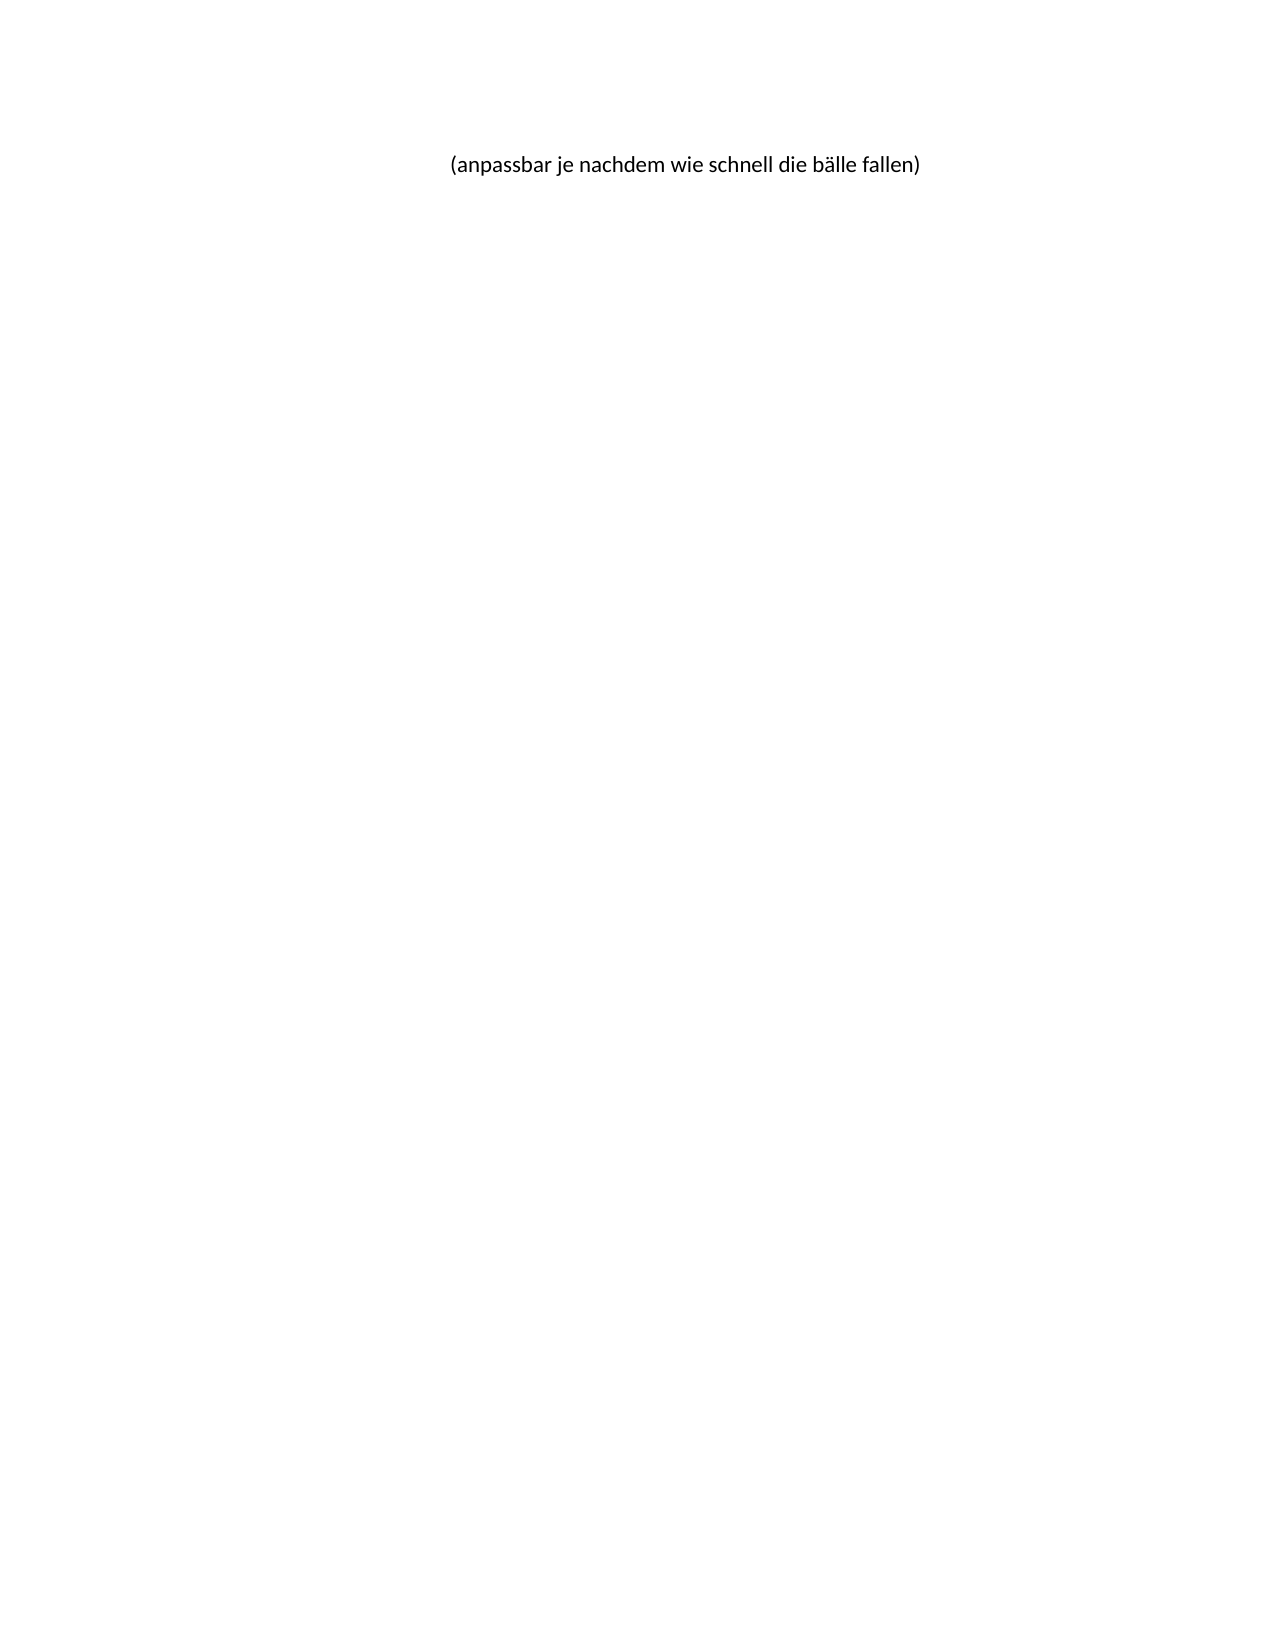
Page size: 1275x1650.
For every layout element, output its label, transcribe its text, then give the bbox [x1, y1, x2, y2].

text (anpassbar je nachdem wie schnell die bälle fallen) [150, 150, 1125, 178]
